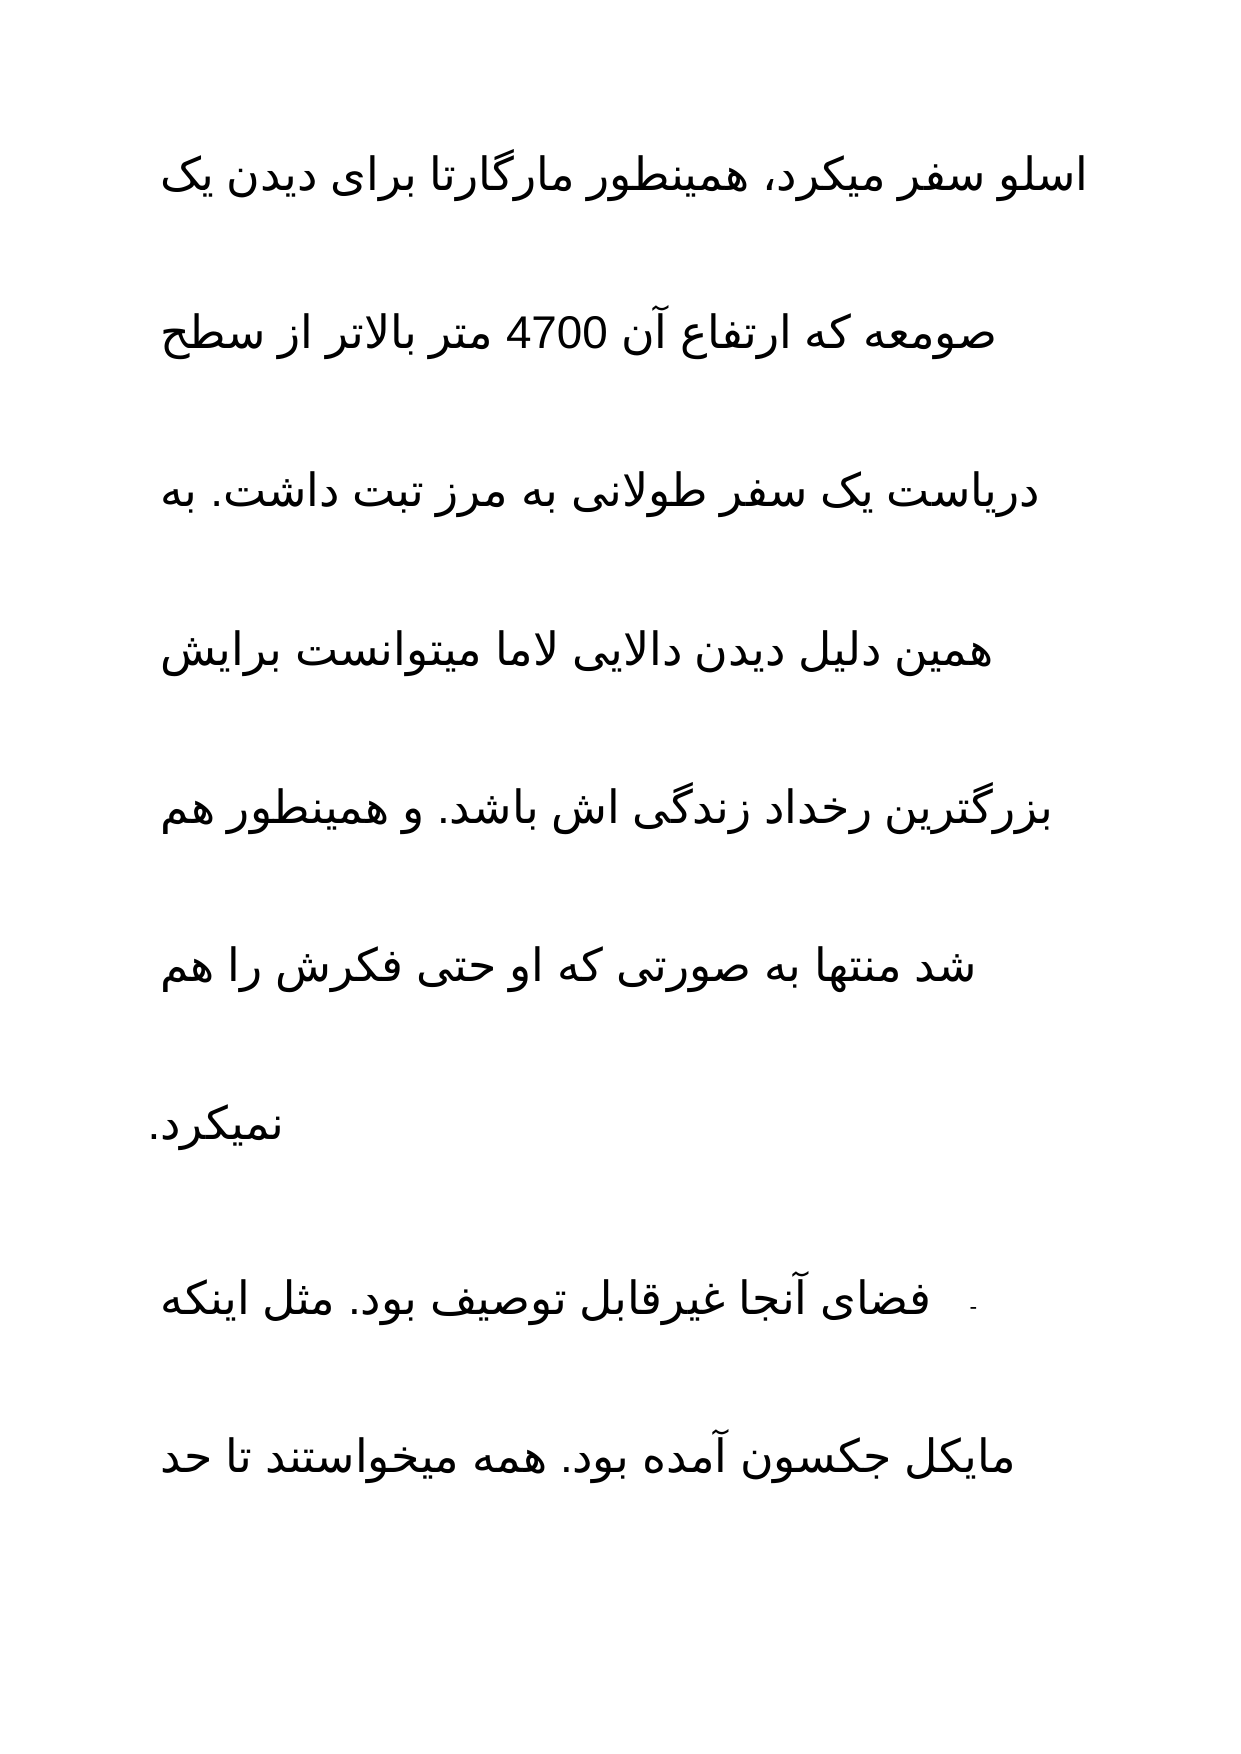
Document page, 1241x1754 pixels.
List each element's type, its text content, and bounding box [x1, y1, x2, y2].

text در تابستان 2005 دالایی لاما (Dalai Lama)در سالن اسکاندیناویوم (Scandinavium) یوتبوری سخنرانی کرد. چندین هزار نفر از علاقمندانش برای شنیدن سخنرانی او آمدند. مارگارتا یکی از آنها بود. در آنزمان او سالها بود که از پیروان وفادار آیین بودایی تبتی بود. او یک لاما داشت یعنی کسی که معلم و پند دهنده معنوی است و برای دیدن اش همواره به اسلو سفر میکرد، همینطور مارگارتا برای دیدن یک صومعه که ارتفاع آن 4700 متر بالاتر از سطح دریاست یک سفر طولانی به مرز تبت داشت. به همین دلیل دیدن دالایی لاما میتوانست برایش بزرگترین رخداد زندگی اش باشد. و همینطور هم شد منتها به صورتی که او حتی فکرش را هم نمیکرد. [148, 148, 1093, 1149]
list فضای آنجا غیرقابل توصیف بود. مثل اینکه مایکل جکسون آمده بود. همه میخواستند تا حد ممکن به دالایی لاما نزدیک شوند. همه از خودشون میپرسیدند " آیا میشود که نزدیک اش شوم؟" همه اعم از پیر، جوان، روشنفکرانی که زمان طولانی در آیین بودایی بودند و من که از یک کیش شخصیتی بی مانند از خود بیخود شده بودم. تنها یک چیز در ذهن مارگارتا بود. [148, 1271, 1063, 1482]
